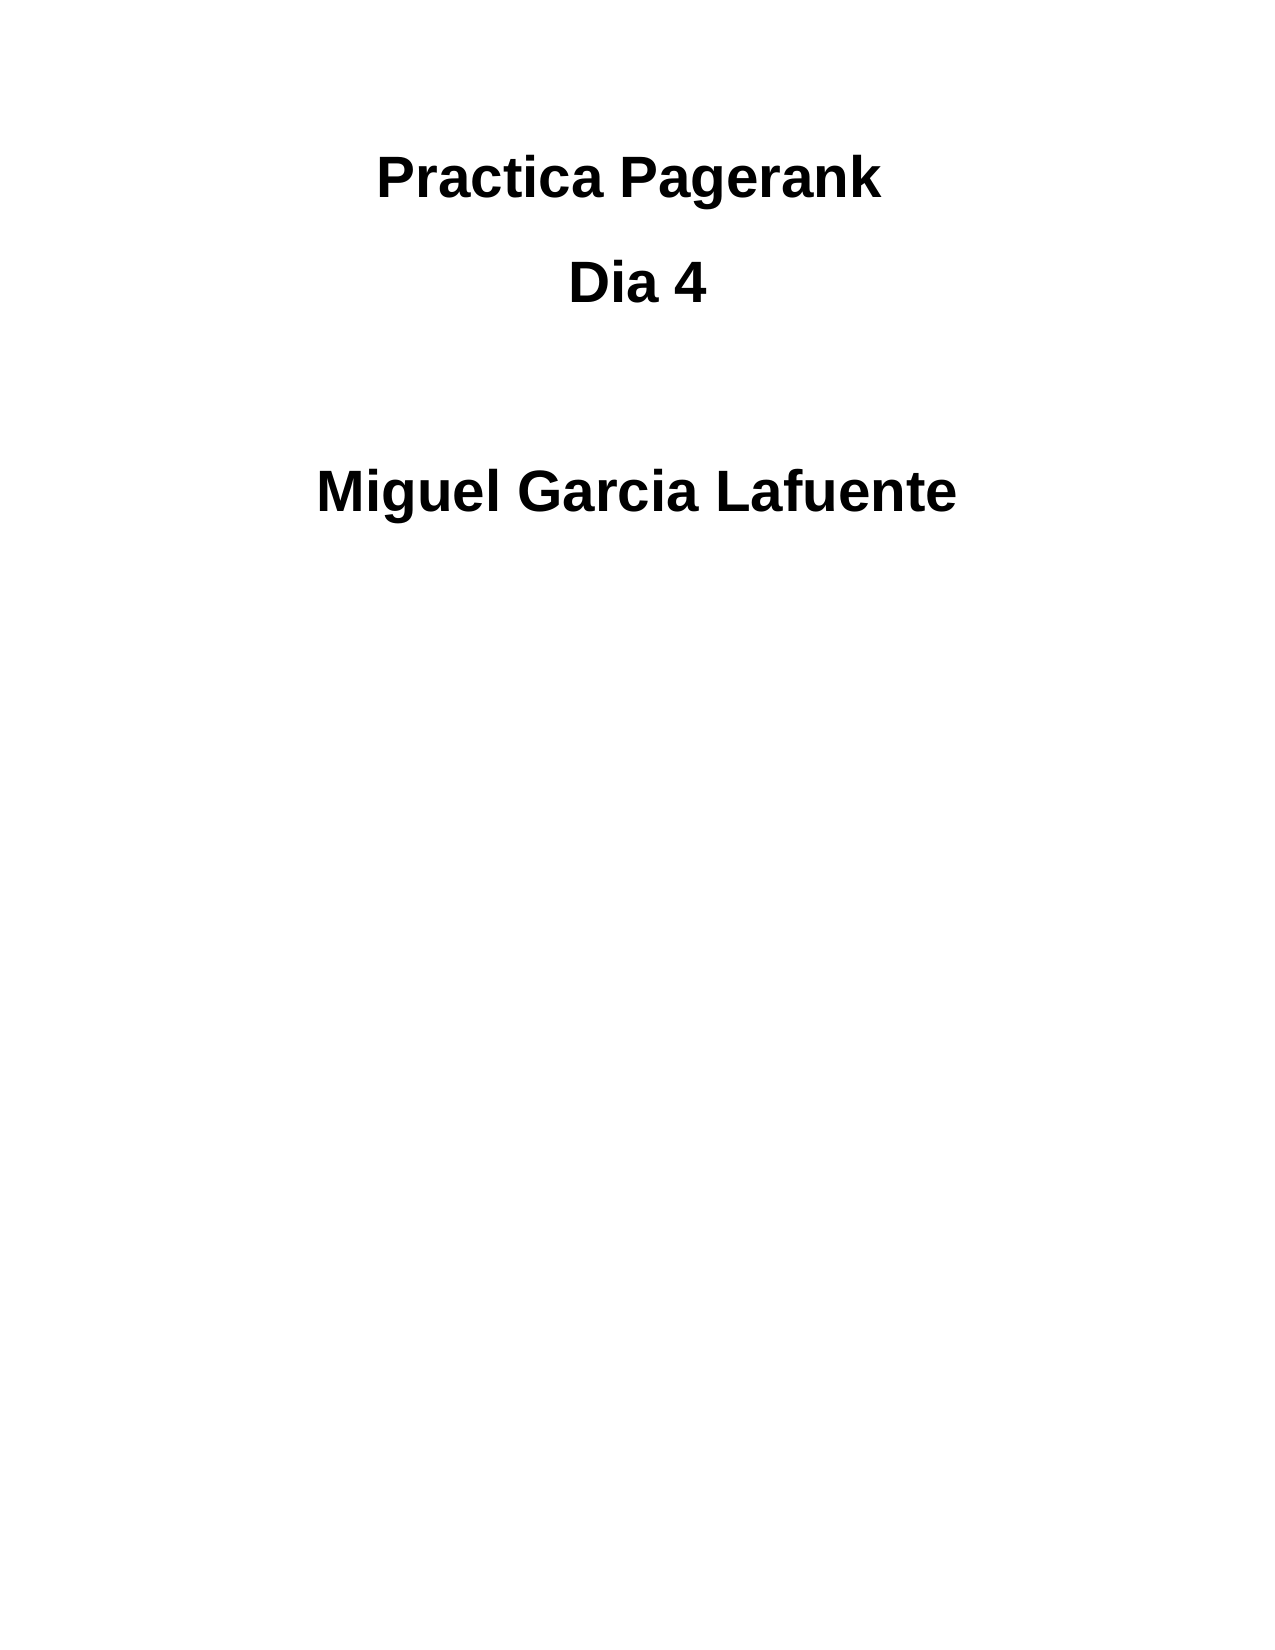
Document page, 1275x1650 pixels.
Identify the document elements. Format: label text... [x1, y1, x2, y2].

title Miguel Garcia Lafuente [118, 457, 1157, 524]
title Practica Pagerank [118, 143, 1157, 210]
title Dia 4 [118, 248, 1157, 315]
